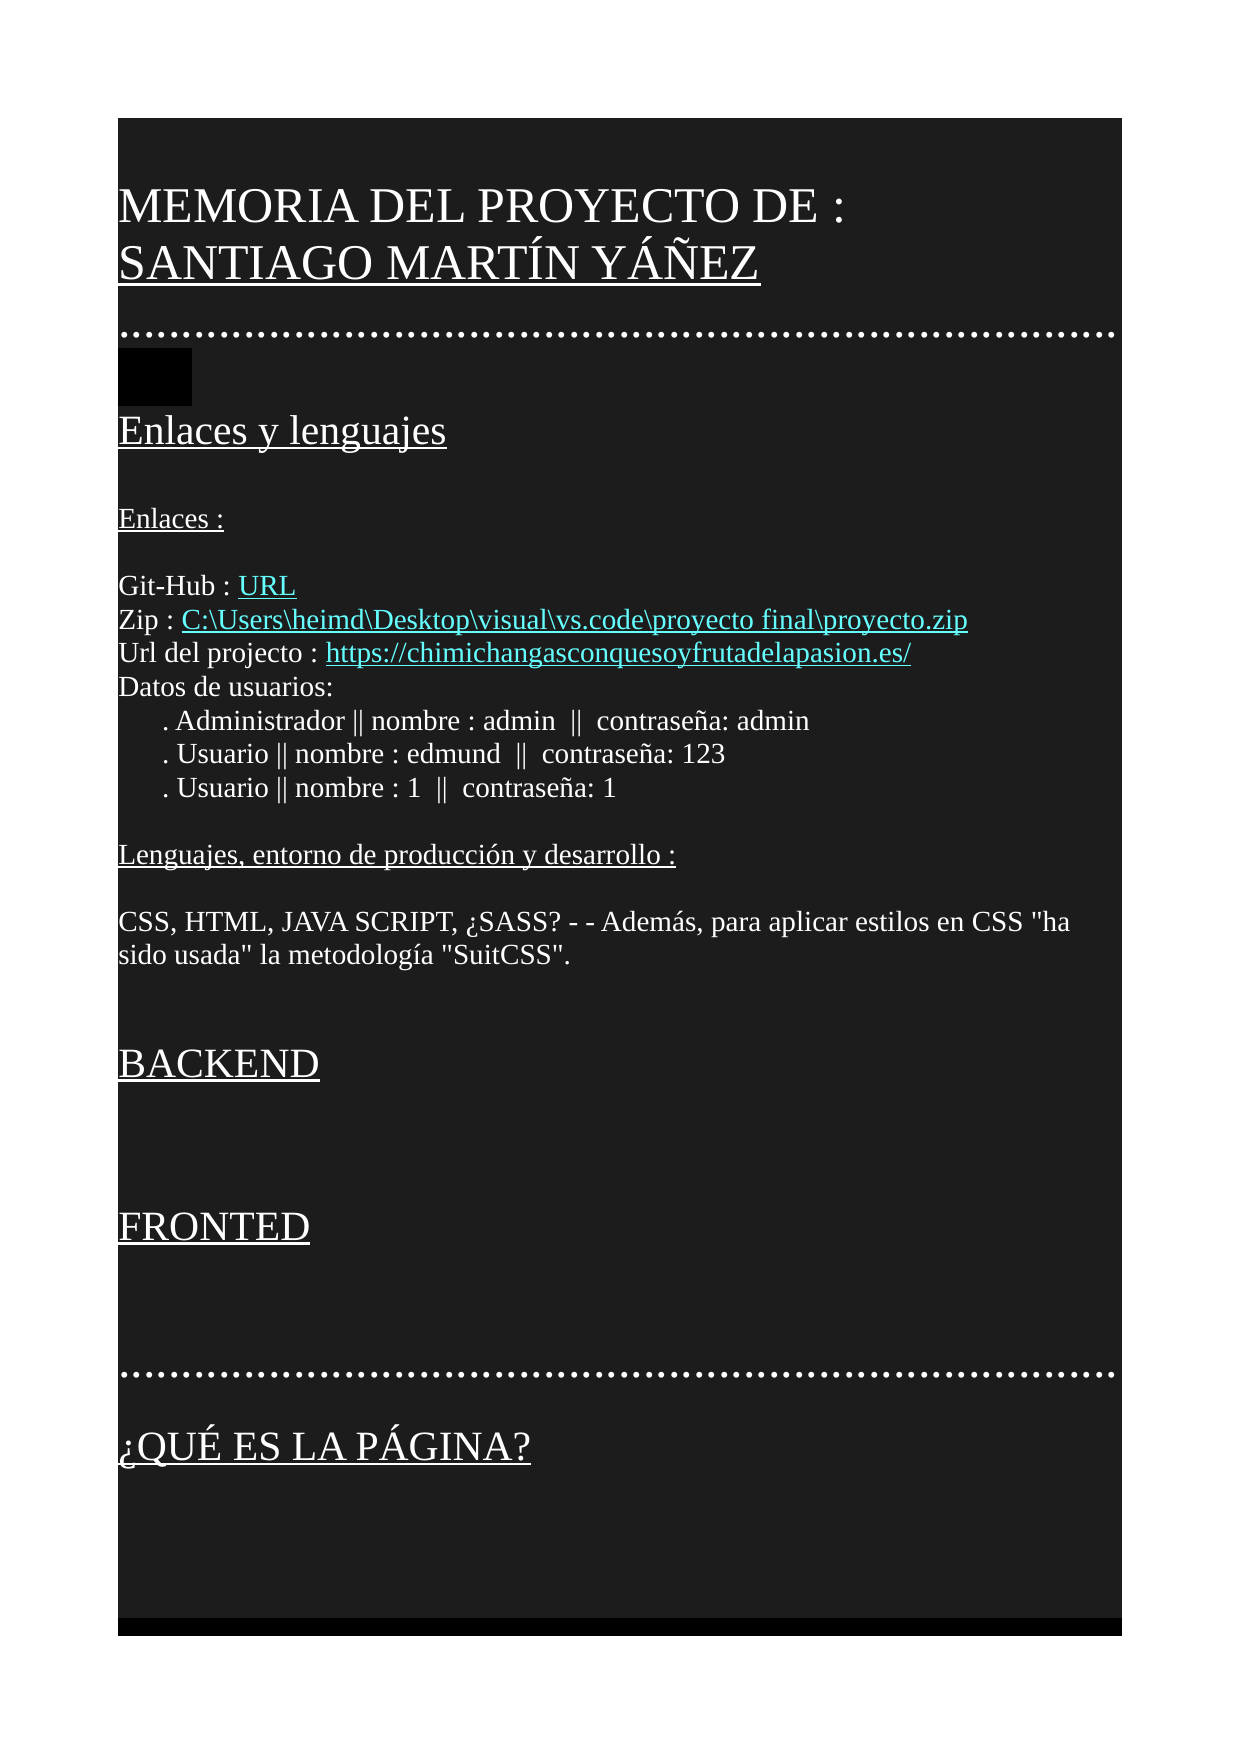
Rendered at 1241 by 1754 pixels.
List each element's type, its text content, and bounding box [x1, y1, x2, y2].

text Enlaces y lenguajes [118, 406, 1122, 453]
text CSS, HTML, JAVA SCRIPT, ¿SASS? - - Además, para aplicar estilos en CSS "ha sido usada" la metodología "SuitCSS". [118, 904, 1122, 971]
text . Administrador || nombre : admin || contraseña: admin [118, 703, 1122, 736]
text . Usuario || nombre : 1 || contraseña: 1 [118, 770, 1122, 803]
text Enlaces : [118, 501, 1122, 535]
text . Usuario || nombre : edmund || contraseña: 123 [118, 736, 1122, 770]
text ................................................................................ [118, 291, 1122, 348]
text Lenguajes, entorno de producción y desarrollo : [118, 837, 1122, 870]
text SANTIAGO MARTÍN YÁÑEZ [118, 233, 1122, 291]
text ................................................................................ [118, 1330, 1122, 1388]
text Zip : C:\Users\heimd\Desktop\visual\vs.code\proyecto final\proyecto.zip [118, 602, 1122, 636]
text MEMORIA DEL PROYECTO DE : [118, 176, 1122, 233]
text Datos de usuarios: [118, 669, 1122, 703]
text Url del projecto : https://chimichangasconquesoyfrutadelapasion.es/ [118, 636, 1122, 669]
text BACKEND [118, 1038, 1122, 1086]
text ¿QUÉ ES LA PÁGINA? [118, 1421, 1122, 1469]
text Git-Hub : URL [118, 568, 1122, 602]
text FRONTED [118, 1201, 1122, 1249]
